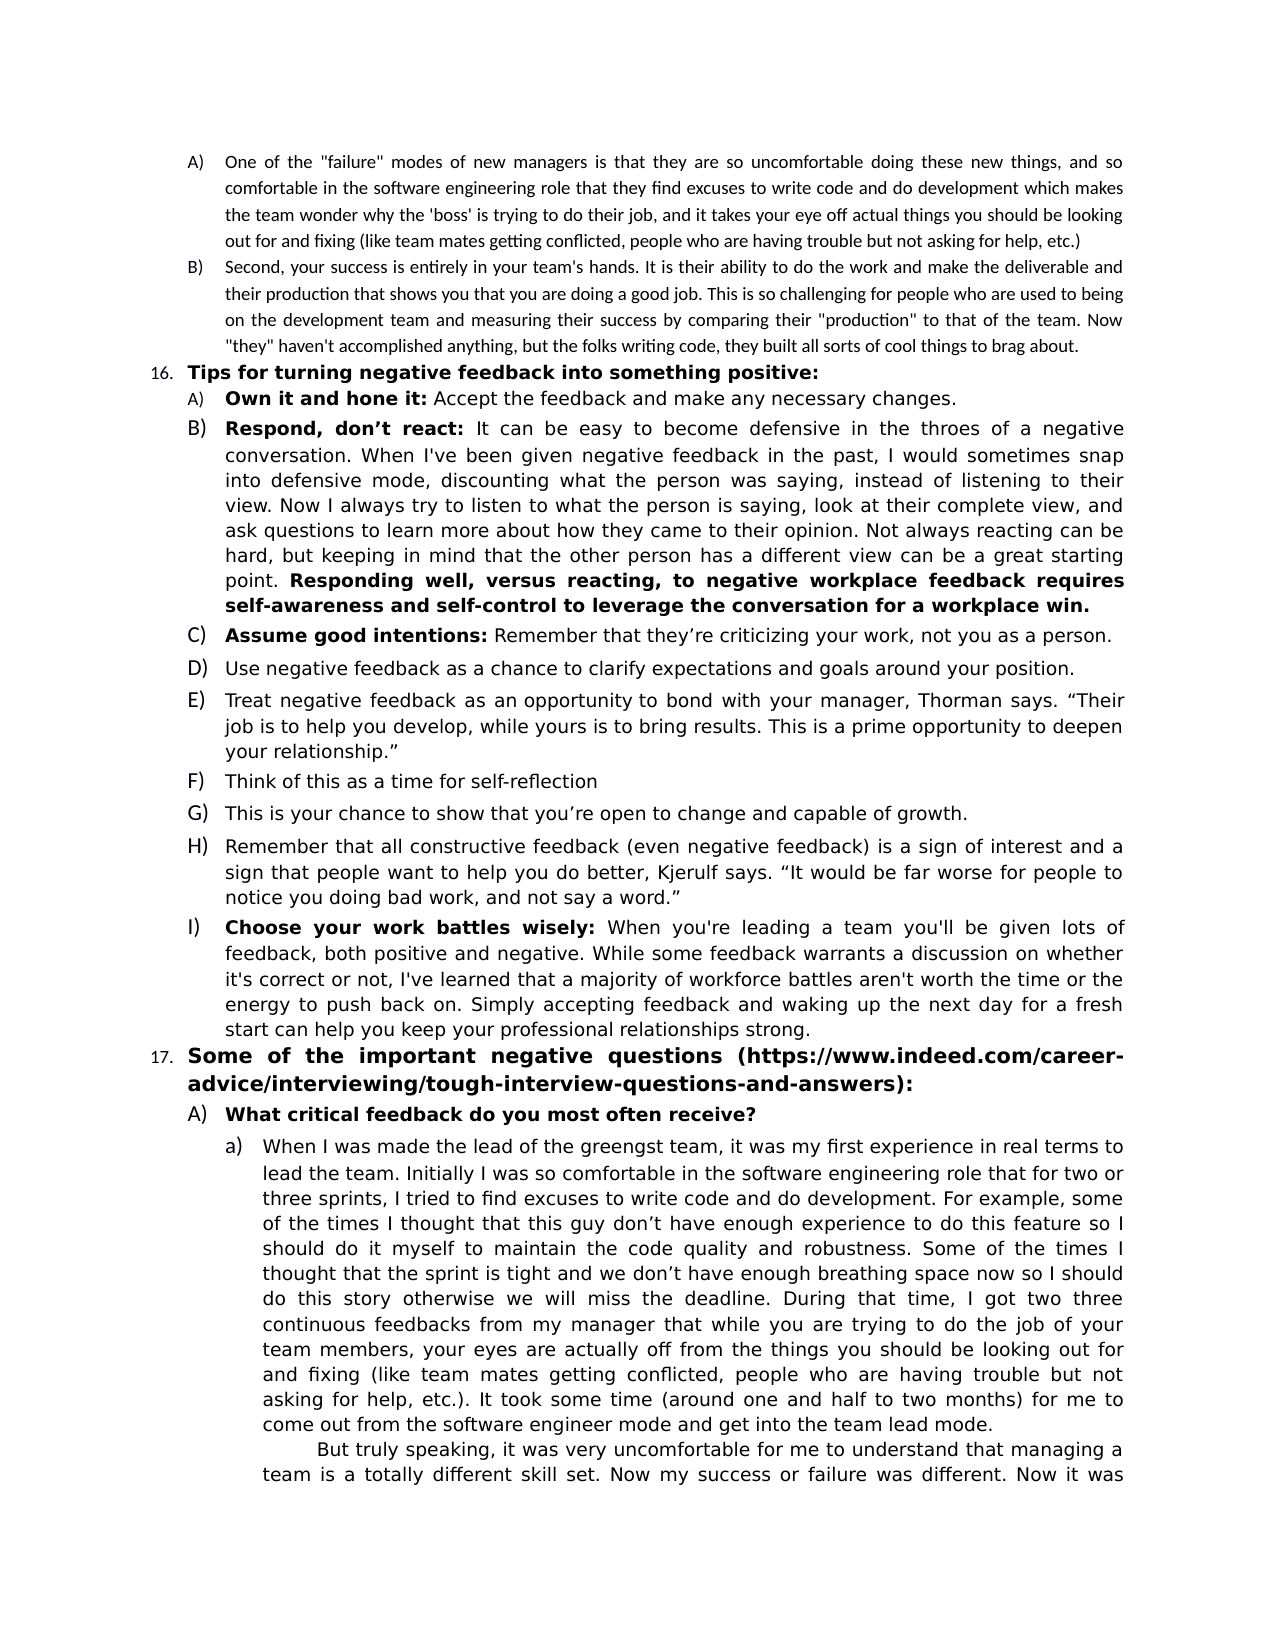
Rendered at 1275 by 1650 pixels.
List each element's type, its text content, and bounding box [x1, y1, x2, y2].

list Choose your work battles wisely: When you're leading a team you'll be given lots of feedback, both positive and negative. While some feedback warrants a discussion on whether it's correct or not, I've learned that a majority of workforce battles aren't worth the time or the energy to push back on. Simply accepting feedback and waking up the next day for a fresh start can help you keep your professional relationships strong. [187, 912, 1125, 1041]
list Second, your success is entirely in your team's hands. It is their ability to do the work and make the deliverable and their production that shows you that you are doing a good job. This is so challenging for people who are used to being on the development team and measuring their success by comparing their "production" to that of the team. Now "they" haven't accomplished anything, but the folks writing code, they built all sorts of cool things to brag about. [187, 255, 1125, 357]
list Think of this as a time for self-reflection [187, 766, 1125, 794]
list Own it and hone it: Accept the feedback and make any necessary changes. [187, 387, 1125, 410]
list But truly speaking, it was very uncomfortable for me to understand that managing a team is a totally different skill set. Now my success or failure was different. Now it was [225, 1439, 1125, 1486]
list What critical feedback do you most often receive? [187, 1099, 1125, 1127]
list Some of the important negative questions (https://www.indeed.com/career-advice/interviewing/tough-interview-questions-and-answers): [150, 1044, 1125, 1096]
list Assume good intentions: Remember that they’re criticizing your work, not you as a person. [187, 621, 1125, 648]
list Tips for turning negative feedback into something positive: [150, 361, 1125, 384]
list Treat negative feedback as an opportunity to bond with your manager, Thorman says. “Their job is to help you develop, while yours is to bring results. This is a prime opportunity to deepen your relationship.” [187, 685, 1125, 763]
list One of the "failure" modes of new managers is that they are so uncomfortable doing these new things, and so comfortable in the software engineering role that they find excuses to write code and do development which makes the team wonder why the 'boss' is trying to do their job, and it takes your eye off actual things you should be looking out for and fixing (like team mates getting conflicted, people who are having trouble but not asking for help, etc.) [187, 150, 1125, 252]
list This is your chance to show that you’re open to change and capable of growth. [187, 798, 1125, 827]
list Remember that all constructive feedback (even negative feedback) is a sign of interest and a sign that people want to help you do better, Kjerulf says. “It would be far worse for people to notice you doing bad work, and not say a word.” [187, 831, 1125, 909]
list Respond, don’t react: It can be easy to become defensive in the throes of a negative conversation. When I've been given negative feedback in the past, I would sometimes snap into defensive mode, discounting what the person was saying, instead of listening to their view. Now I always try to listen to what the person is saying, look at their complete view, and ask questions to learn more about how they came to their opinion. Not always reacting can be hard, but keeping in mind that the other person has a different view can be a great starting point. Responding well, versus reacting, to negative workplace feedback requires self-awareness and self-control to leverage the conversation for a workplace win. [187, 413, 1125, 617]
list Use negative feedback as a chance to clarify expectations and goals around your position. [187, 653, 1125, 681]
list When I was made the lead of the greengst team, it was my first experience in real terms to lead the team. Initially I was so comfortable in the software engineering role that for two or three sprints, I tried to find excuses to write code and do development. For example, some of the times I thought that this guy don’t have enough experience to do this feature so I should do it myself to maintain the code quality and robustness. Some of the times I thought that the sprint is tight and we don’t have enough breathing space now so I should do this story otherwise we will miss the deadline. During that time, I got two three continuous feedbacks from my manager that while you are trying to do the job of your team members, your eyes are actually off from the things you should be looking out for and fixing (like team mates getting conflicted, people who are having trouble but not asking for help, etc.). It took some time (around one and half to two months) for me to come out from the software engineer mode and get into the team lead mode. [225, 1132, 1125, 1436]
